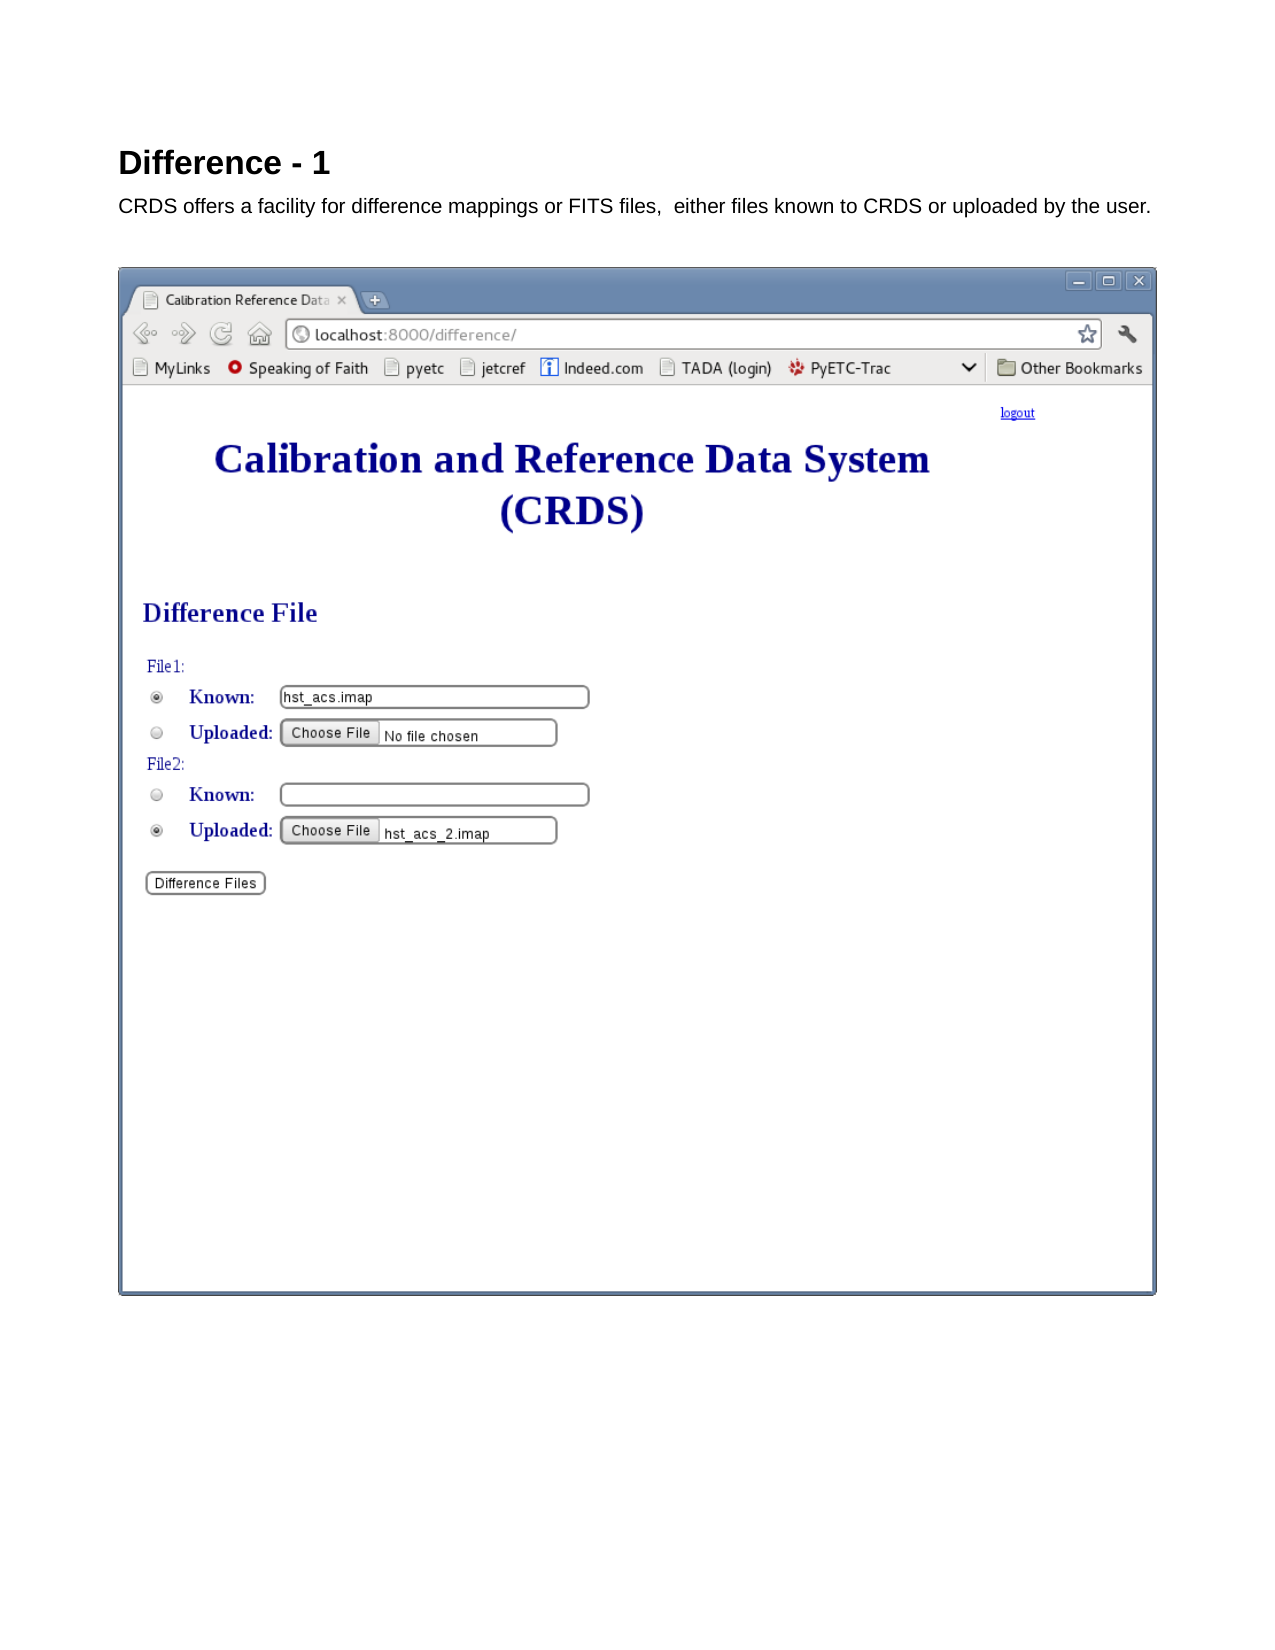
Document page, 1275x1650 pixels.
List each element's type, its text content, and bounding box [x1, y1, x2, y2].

picture [118, 267, 1157, 1296]
subtitle Difference - 1 [118, 143, 1157, 182]
text CRDS offers a facility for difference mappings or FITS files, either files known to CRDS or uploaded by the user. [118, 194, 1157, 218]
